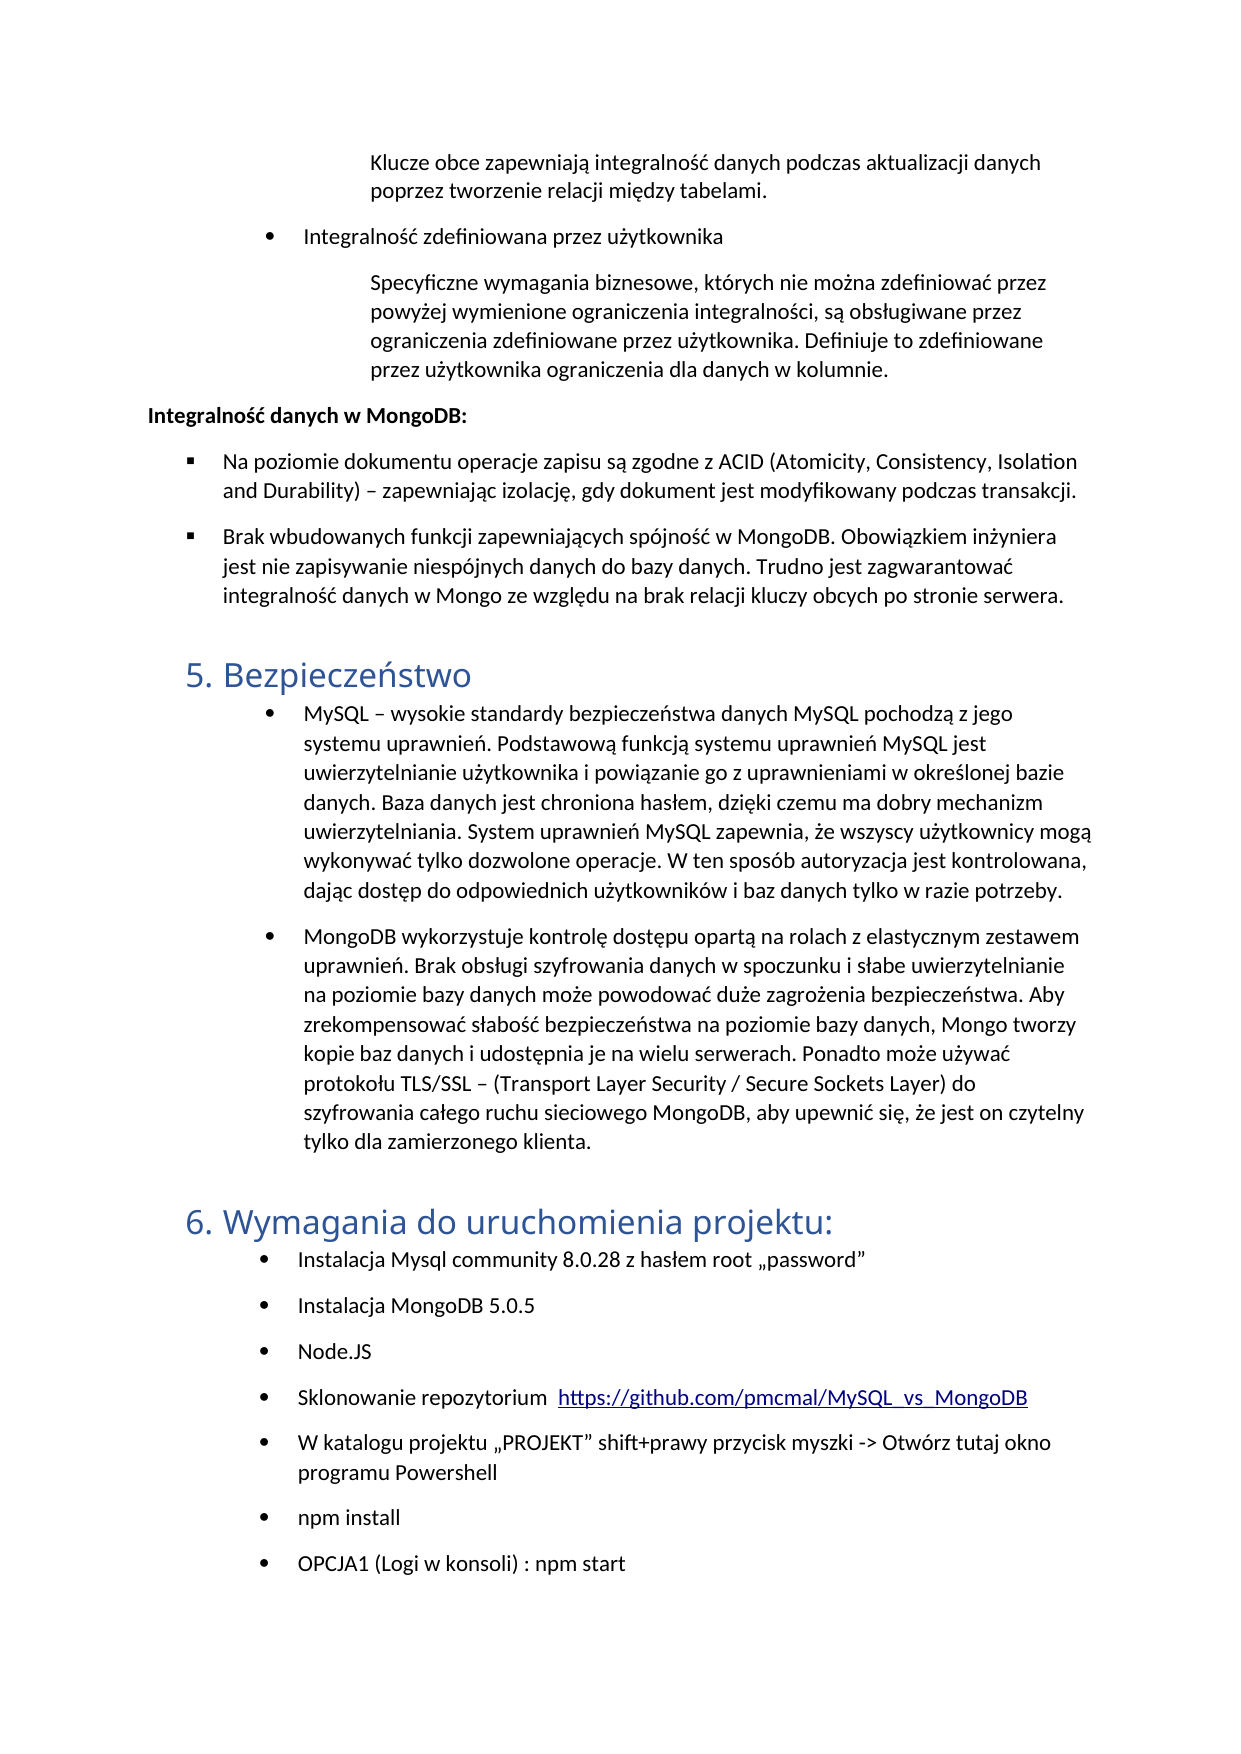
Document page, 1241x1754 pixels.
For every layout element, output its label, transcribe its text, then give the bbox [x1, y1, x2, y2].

list Instalacja MongoDB 5.0.5 [260, 1291, 1093, 1319]
list Brak wbudowanych funkcji zapewniających spójność w MongoDB. Obowiązkiem inżyniera jest nie zapisywanie niespójnych danych do bazy danych. Trudno jest zagwarantować integralność danych w Mongo ze względu na brak relacji kluczy obcych po stronie serwera. [185, 522, 1093, 609]
list Node.JS [260, 1337, 1093, 1365]
list npm install [260, 1503, 1093, 1531]
list Specyficzne wymagania biznesowe, których nie można zdefiniować przez powyżej wymienione ograniczenia integralności, są obsługiwane przez ograniczenia zdefiniowane przez użytkownika. Definiuje to zdefiniowane przez użytkownika ograniczenia dla danych w kolumnie. [370, 268, 1093, 384]
list Integralność zdefiniowana przez użytkownika [266, 222, 1093, 250]
text Integralność danych w MongoDB: [148, 401, 1093, 429]
list Na poziomie dokumentu operacje zapisu są zgodne z ACID (Atomicity, Consistency, Isolation and Durability) – zapewniając izolację, gdy dokument jest modyfikowany podczas transakcji. [185, 447, 1093, 504]
list MySQL – wysokie standardy bezpieczeństwa danych MySQL pochodzą z jego systemu uprawnień. Podstawową funkcją systemu uprawnień MySQL jest uwierzytelnianie użytkownika i powiązanie go z uprawnieniami w określonej bazie danych. Baza danych jest chroniona hasłem, dzięki czemu ma dobry mechanizm uwierzytelniania. System uprawnień MySQL zapewnia, że wszyscy użytkownicy mogą wykonywać tylko dozwolone operacje. W ten sposób autoryzacja jest kontrolowana, dając dostęp do odpowiednich użytkowników i baz danych tylko w razie potrzeby. [266, 699, 1093, 904]
subtitle Wymagania do uruchomienia projektu: [185, 1198, 1093, 1244]
list Sklonowanie repozytorium https://github.com/pmcmal/MySQL_vs_MongoDB [260, 1383, 1093, 1411]
list Klucze obce zapewniają integralność danych podczas aktualizacji danych poprzez tworzenie relacji między tabelami. [370, 148, 1093, 205]
subtitle Bezpieczeństwo [185, 652, 1093, 698]
list W katalogu projektu „PROJEKT” shift+prawy przycisk myszki -> Otwórz tutaj okno programu Powershell [260, 1428, 1093, 1486]
list MongoDB wykorzystuje kontrolę dostępu opartą na rolach z elastycznym zestawem uprawnień. Brak obsługi szyfrowania danych w spoczunku i słabe uwierzytelnianie na poziomie bazy danych może powodować duże zagrożenia bezpieczeństwa. Aby zrekompensować słabość bezpieczeństwa na poziomie bazy danych, Mongo tworzy kopie baz danych i udostępnia je na wielu serwerach. Ponadto może używać protokołu TLS/SSL – (Transport Layer Security / Secure Sockets Layer) do szyfrowania całego ruchu sieciowego MongoDB, aby upewnić się, że jest on czytelny tylko dla zamierzonego klienta. [266, 922, 1093, 1155]
list OPCJA1 (Logi w konsoli) : npm start [260, 1549, 1093, 1577]
list Instalacja Mysql community 8.0.28 z hasłem root „password” [260, 1246, 1093, 1274]
